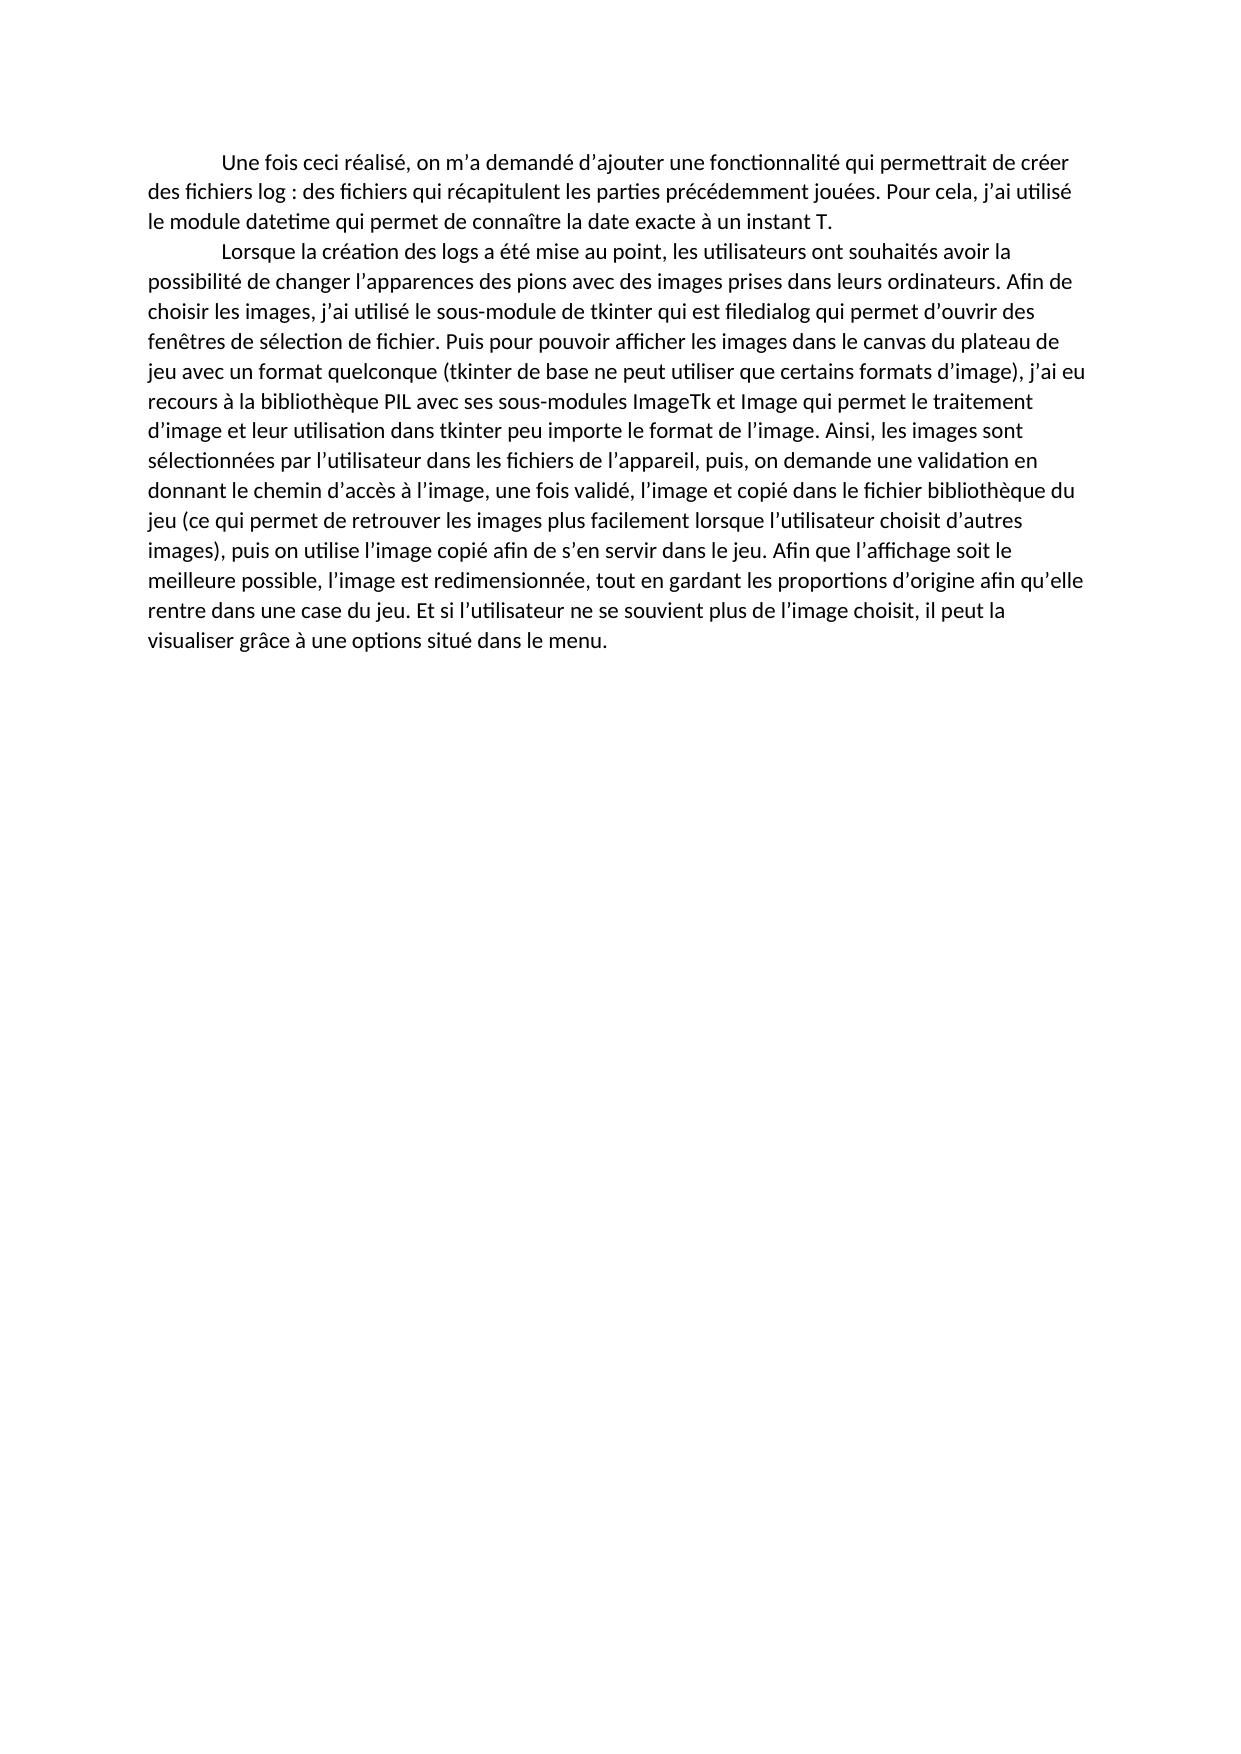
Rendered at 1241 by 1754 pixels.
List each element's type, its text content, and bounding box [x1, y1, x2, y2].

text Une fois ceci réalisé, on m’a demandé d’ajouter une fonctionnalité qui permettrait de créer des fichiers log : des fichiers qui récapitulent les parties précédemment jouées. Pour cela, j’ai utilisé le module datetime qui permet de connaître la date exacte à un instant T. [148, 148, 1093, 235]
text Lorsque la création des logs a été mise au point, les utilisateurs ont souhaités avoir la possibilité de changer l’apparences des pions avec des images prises dans leurs ordinateurs. Afin de choisir les images, j’ai utilisé le sous-module de tkinter qui est filedialog qui permet d’ouvrir des fenêtres de sélection de fichier. Puis pour pouvoir afficher les images dans le canvas du plateau de jeu avec un format quelconque (tkinter de base ne peut utiliser que certains formats d’image), j’ai eu recours à la bibliothèque PIL avec ses sous-modules ImageTk et Image qui permet le traitement d’image et leur utilisation dans tkinter peu importe le format de l’image. Ainsi, les images sont sélectionnées par l’utilisateur dans les fichiers de l’appareil, puis, on demande une validation en donnant le chemin d’accès à l’image, une fois validé, l’image et copié dans le fichier bibliothèque du jeu (ce qui permet de retrouver les images plus facilement lorsque l’utilisateur choisit d’autres images), puis on utilise l’image copié afin de s’en servir dans le jeu. Afin que l’affichage soit le meilleure possible, l’image est redimensionnée, tout en gardant les proportions d’origine afin qu’elle rentre dans une case du jeu. Et si l’utilisateur ne se souvient plus de l’image choisit, il peut la visualiser grâce à une options situé dans le menu. [148, 237, 1093, 654]
